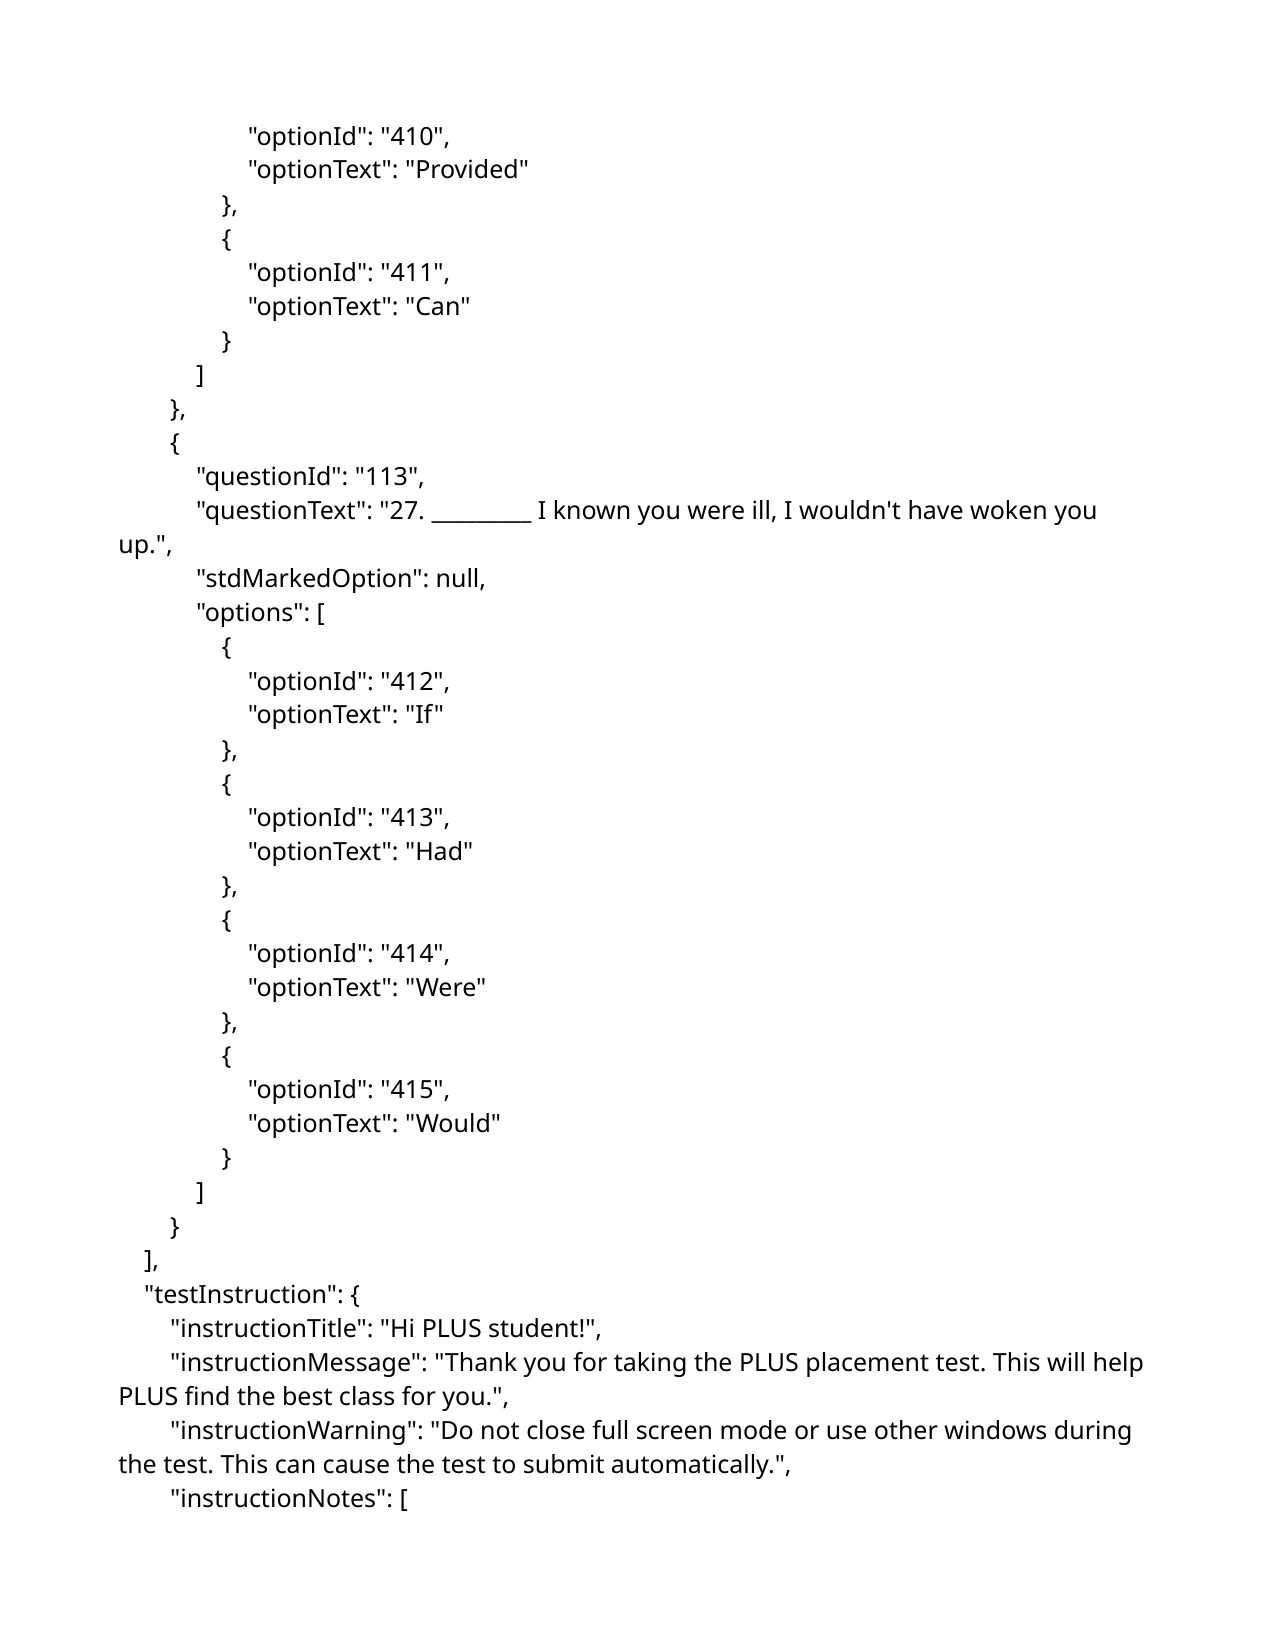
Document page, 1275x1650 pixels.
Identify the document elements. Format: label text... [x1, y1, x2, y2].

text "optionId": "410", "optionText": "Provided" }, { "optionId": "411", "optionText": "Can" } ] }, { "questionId": "113", "questionText": "27. _________ I known you were ill, I wouldn't have woken you up.", "stdMarkedOption": null, "options": [ { "optionId": "412", "optionText": "If" }, { "optionId": "413", "optionText": "Had" }, { "optionId": "414", "optionText": "Were" }, { "optionId": "415", "optionText": "Would" } ] } ], "testInstruction": { "instructionTitle": "Hi PLUS student!", "instructionMessage": "Thank you for taking the PLUS placement test. This will help PLUS find the best class for you.", "instructionWarning": "Do not close full screen mode or use other windows during the test. This can cause the test to submit automatically.", "instructionNotes": [ [118, 118, 1157, 1515]
